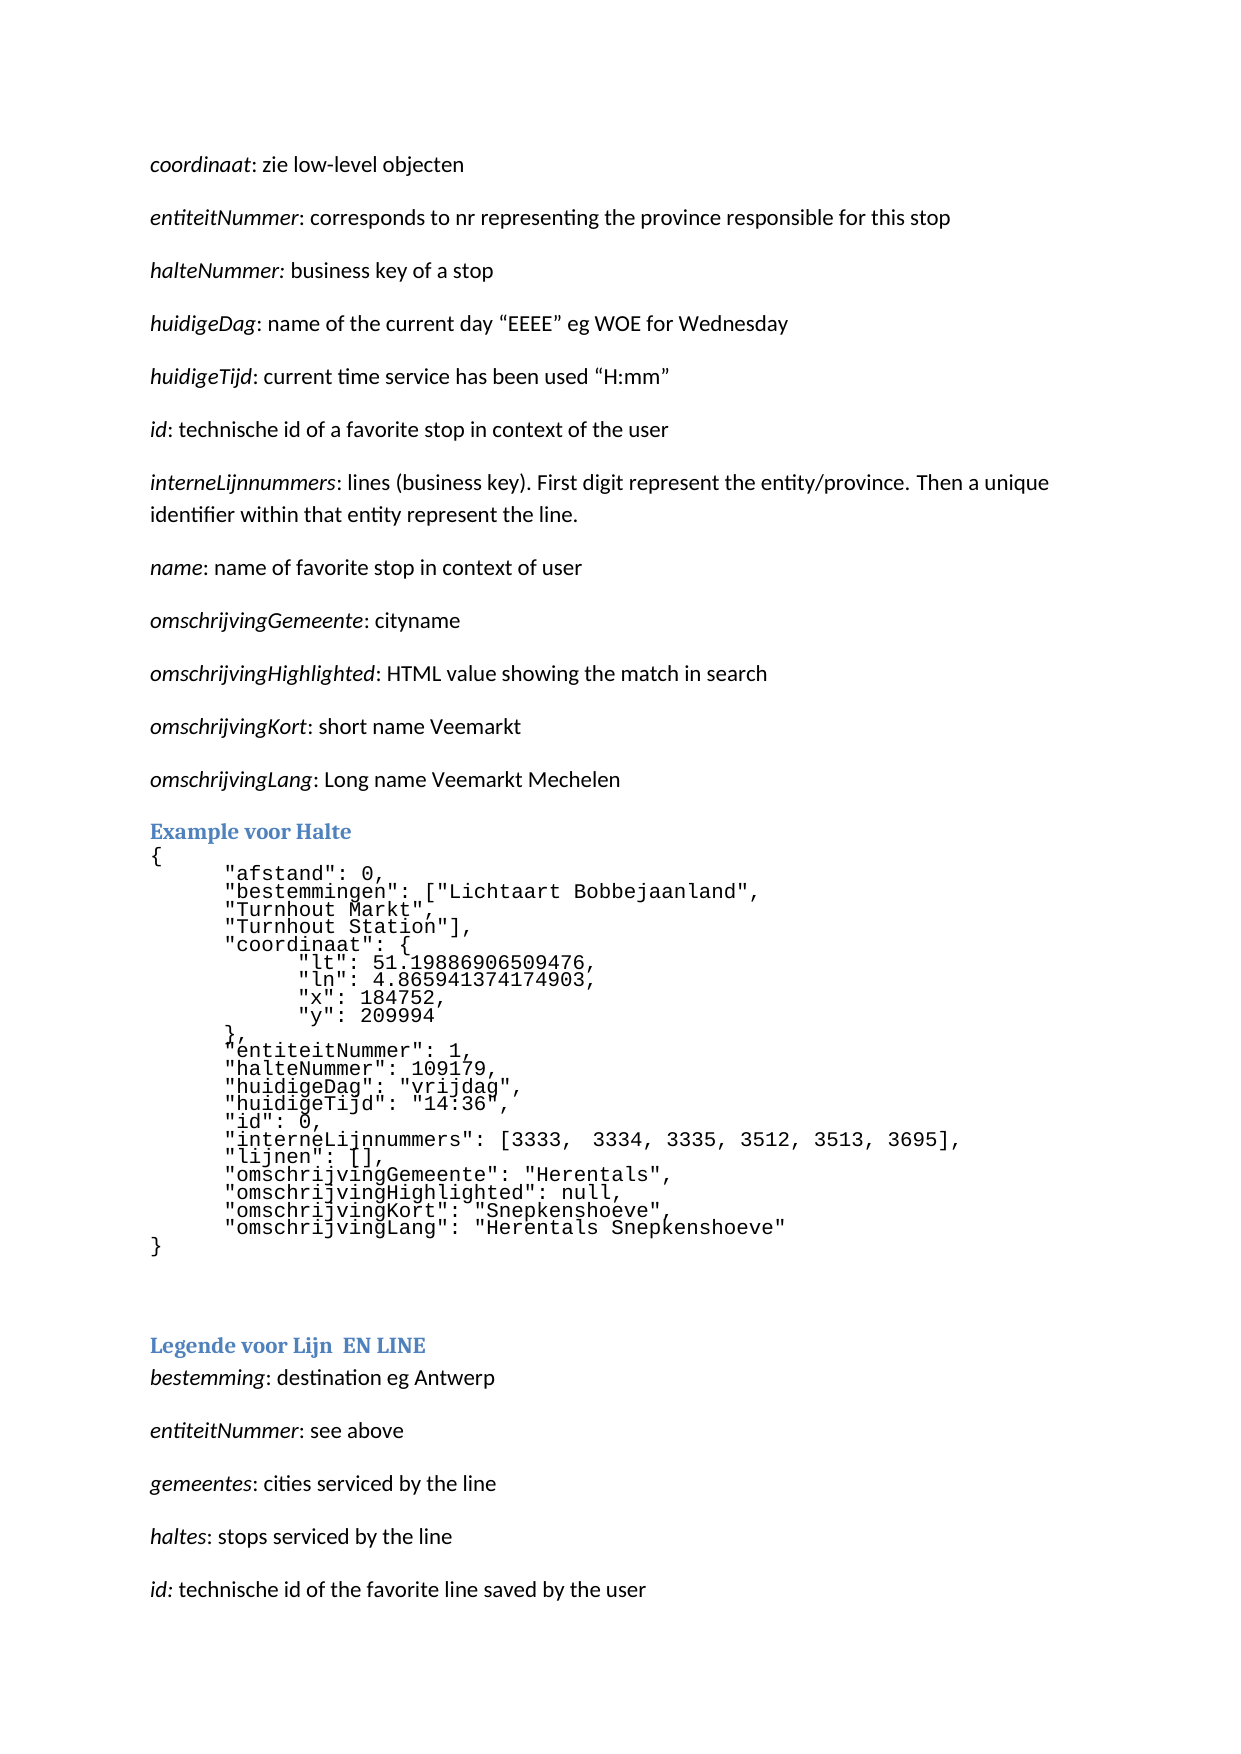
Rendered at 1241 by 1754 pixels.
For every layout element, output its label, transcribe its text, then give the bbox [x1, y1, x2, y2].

text }, [150, 1026, 1090, 1043]
text "omschrijvingGemeente": "Herentals", [150, 1167, 1090, 1185]
text huidigeDag: name of the current day “EEEE” eg WOE for Wednesday [150, 309, 1090, 337]
text "interneLijnnummers": [3333, 3334, 3335, 3512, 3513, 3695], [945, 1132, 1090, 1150]
text { [155, 849, 1090, 866]
text "ln": 4.865941374174903, [150, 973, 1090, 990]
text entiteitNummer: see above [150, 1416, 1090, 1444]
text entiteitNummer: corresponds to nr representing the province responsible for this stop [150, 203, 1090, 231]
text "interneLijnnummers": [3333, 3334, 3335, 3512, 3513, 3695], [150, 1132, 502, 1150]
text "bestemmingen": ["Lichtaart Bobbejaanland", [429, 884, 1090, 902]
text "lijnen": [], [150, 1150, 352, 1167]
text "Turnhout Station"], [150, 919, 454, 937]
text interneLijnnummers: lines (business key). First digit represent the entity/province. Then a unique identifier within that entity represent the line. [150, 468, 1090, 528]
text "coordinaat": { [150, 937, 404, 955]
text omschrijvingKort: short name Veemarkt [150, 712, 1090, 740]
text id: technische id of the favorite line saved by the user [150, 1575, 1090, 1603]
text "x": 184752, [150, 990, 1090, 1008]
text } [150, 1238, 1090, 1256]
subtitle Example voor Halte [150, 818, 1090, 845]
text "lt": 51.19886906509476, [150, 955, 1090, 973]
text "Turnhout Station"], [456, 919, 1090, 937]
text halteNummer: business key of a stop [150, 256, 1090, 284]
text id: technische id of a favorite stop in context of the user [150, 415, 1090, 443]
text "huidigeDag": "vrijdag", [150, 1079, 1090, 1097]
text "coordinaat": { [403, 937, 1090, 955]
text coordinaat: zie low-level objecten [150, 150, 1090, 178]
text huidigeTijd: current time service has been used “H:mm” [150, 362, 1090, 390]
text "y": 209994 [150, 1008, 1090, 1026]
text bestemming: destination eg Antwerp [150, 1363, 1090, 1391]
text "afstand": 0, [150, 866, 1090, 884]
text "id": 0, [150, 1114, 1090, 1132]
text haltes: stops serviced by the line [150, 1522, 1090, 1550]
text "Turnhout Markt", [150, 902, 1090, 919]
text omschrijvingLang: Long name Veemarkt Mechelen [150, 765, 1090, 793]
text "huidigeTijd": "14:36", [150, 1097, 1090, 1114]
text gemeentes: cities serviced by the line [150, 1469, 1090, 1497]
text "omschrijvingKort": "Snepkenshoeve", [150, 1203, 1090, 1221]
text "halteNummer": 109179, [150, 1061, 1090, 1079]
text name: name of favorite stop in context of user [150, 553, 1090, 581]
text omschrijvingHighlighted: HTML value showing the match in search [150, 659, 1090, 687]
text "interneLijnnummers": [3333, 3334, 3335, 3512, 3513, 3695], [504, 1132, 943, 1150]
text "omschrijvingLang": "Herentals Snepkenshoeve" [150, 1221, 1090, 1238]
text { [150, 849, 156, 866]
subtitle Legende voor Lijn EN LINE [150, 1333, 1090, 1359]
text "omschrijvingHighlighted": null, [150, 1185, 1090, 1203]
text "lijnen": [], [369, 1150, 1090, 1167]
text "bestemmingen": ["Lichtaart Bobbejaanland", [150, 884, 427, 902]
text "entiteitNummer": 1, [150, 1043, 1090, 1061]
text omschrijvingGemeente: cityname [150, 606, 1090, 634]
